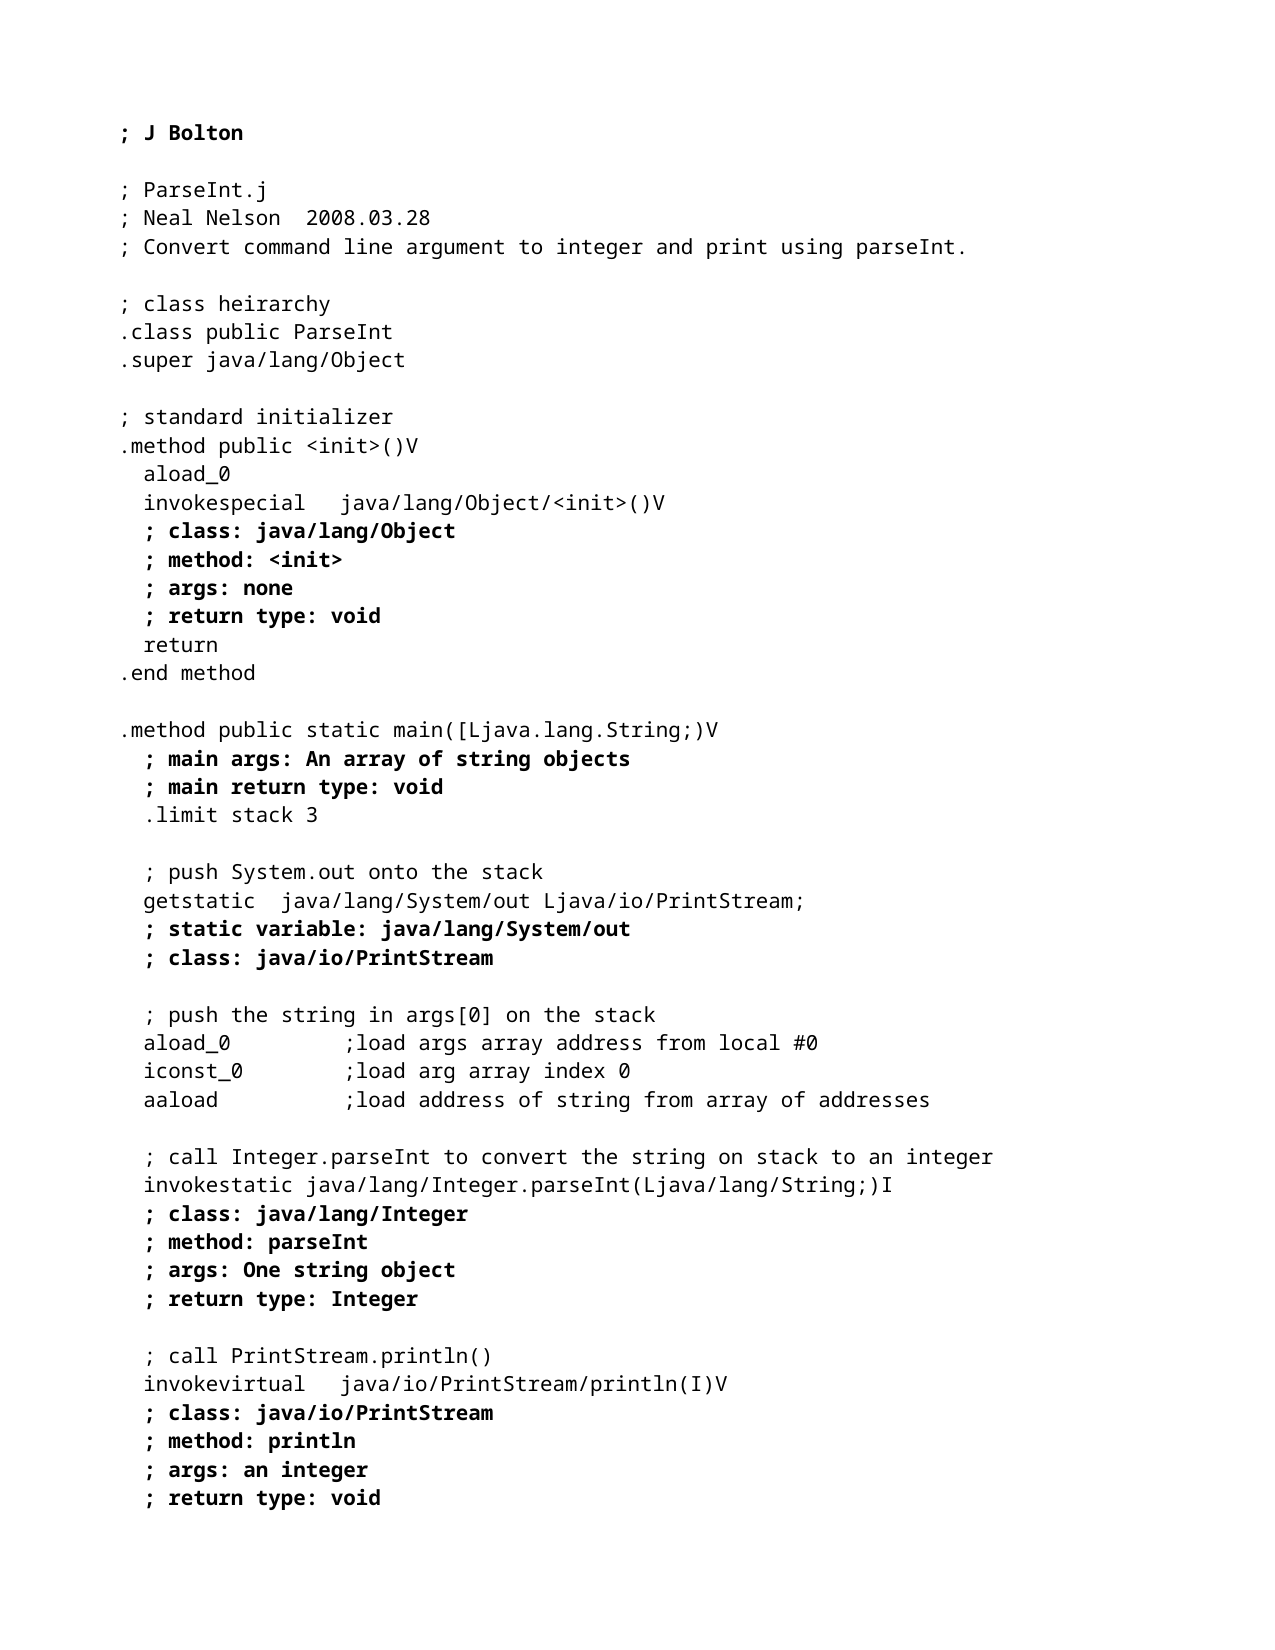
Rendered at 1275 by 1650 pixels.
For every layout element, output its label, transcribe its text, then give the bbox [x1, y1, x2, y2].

text ; class: java/io/PrintStream [118, 943, 1157, 971]
text ; ParseInt.j [118, 175, 1157, 203]
text iconst_0 ;load arg array index 0 [118, 1057, 1157, 1085]
text ; args: none [118, 573, 1157, 602]
text ; Neal Nelson 2008.03.28 [118, 203, 1157, 232]
text ; class heirarchy [118, 289, 1157, 317]
text ; return type: Integer [118, 1284, 1157, 1312]
text ; class: java/io/PrintStream [118, 1398, 1157, 1426]
text ; static variable: java/lang/System/out [118, 914, 1157, 943]
text ; push the string in args[0] on the stack [118, 1000, 1157, 1028]
text ; args: One string object [118, 1256, 1157, 1284]
text ; main return type: void [118, 772, 1157, 801]
text ; J Bolton [118, 118, 1157, 147]
text ; class: java/lang/Integer [118, 1199, 1157, 1227]
text ; Convert command line argument to integer and print using parseInt. [118, 232, 1157, 260]
text ; class: java/lang/Object [118, 516, 1157, 545]
text ; push System.out onto the stack [118, 857, 1157, 886]
text .method public <init>()V [118, 431, 1157, 459]
text invokespecial java/lang/Object/<init>()V [118, 488, 1157, 516]
text invokestatic java/lang/Integer.parseInt(Ljava/lang/String;)I [118, 1170, 1157, 1199]
text ; args: an integer [118, 1455, 1157, 1483]
text .super java/lang/Object [118, 346, 1157, 374]
text ; call Integer.parseInt to convert the string on stack to an integer [118, 1142, 1157, 1170]
text ; main args: An array of string objects [118, 744, 1157, 772]
text aload_0 [118, 459, 1157, 488]
text aload_0 ;load args array address from local #0 [118, 1028, 1157, 1057]
text .end method [118, 658, 1157, 687]
text .limit stack 3 [118, 801, 1157, 829]
text ; standard initializer [118, 402, 1157, 431]
text invokevirtual java/io/PrintStream/println(I)V [118, 1369, 1157, 1398]
text ; return type: void [118, 602, 1157, 630]
text aaload ;load address of string from array of addresses [118, 1085, 1157, 1113]
text return [118, 630, 1157, 658]
text ; method: println [118, 1426, 1157, 1455]
text getstatic java/lang/System/out Ljava/io/PrintStream; [118, 886, 1157, 914]
text ; method: <init> [118, 545, 1157, 573]
text ; return type: void [118, 1483, 1157, 1512]
text .class public ParseInt [118, 317, 1157, 346]
text .method public static main([Ljava.lang.String;)V [118, 715, 1157, 744]
text ; call PrintStream.println() [118, 1341, 1157, 1369]
text ; method: parseInt [118, 1227, 1157, 1256]
